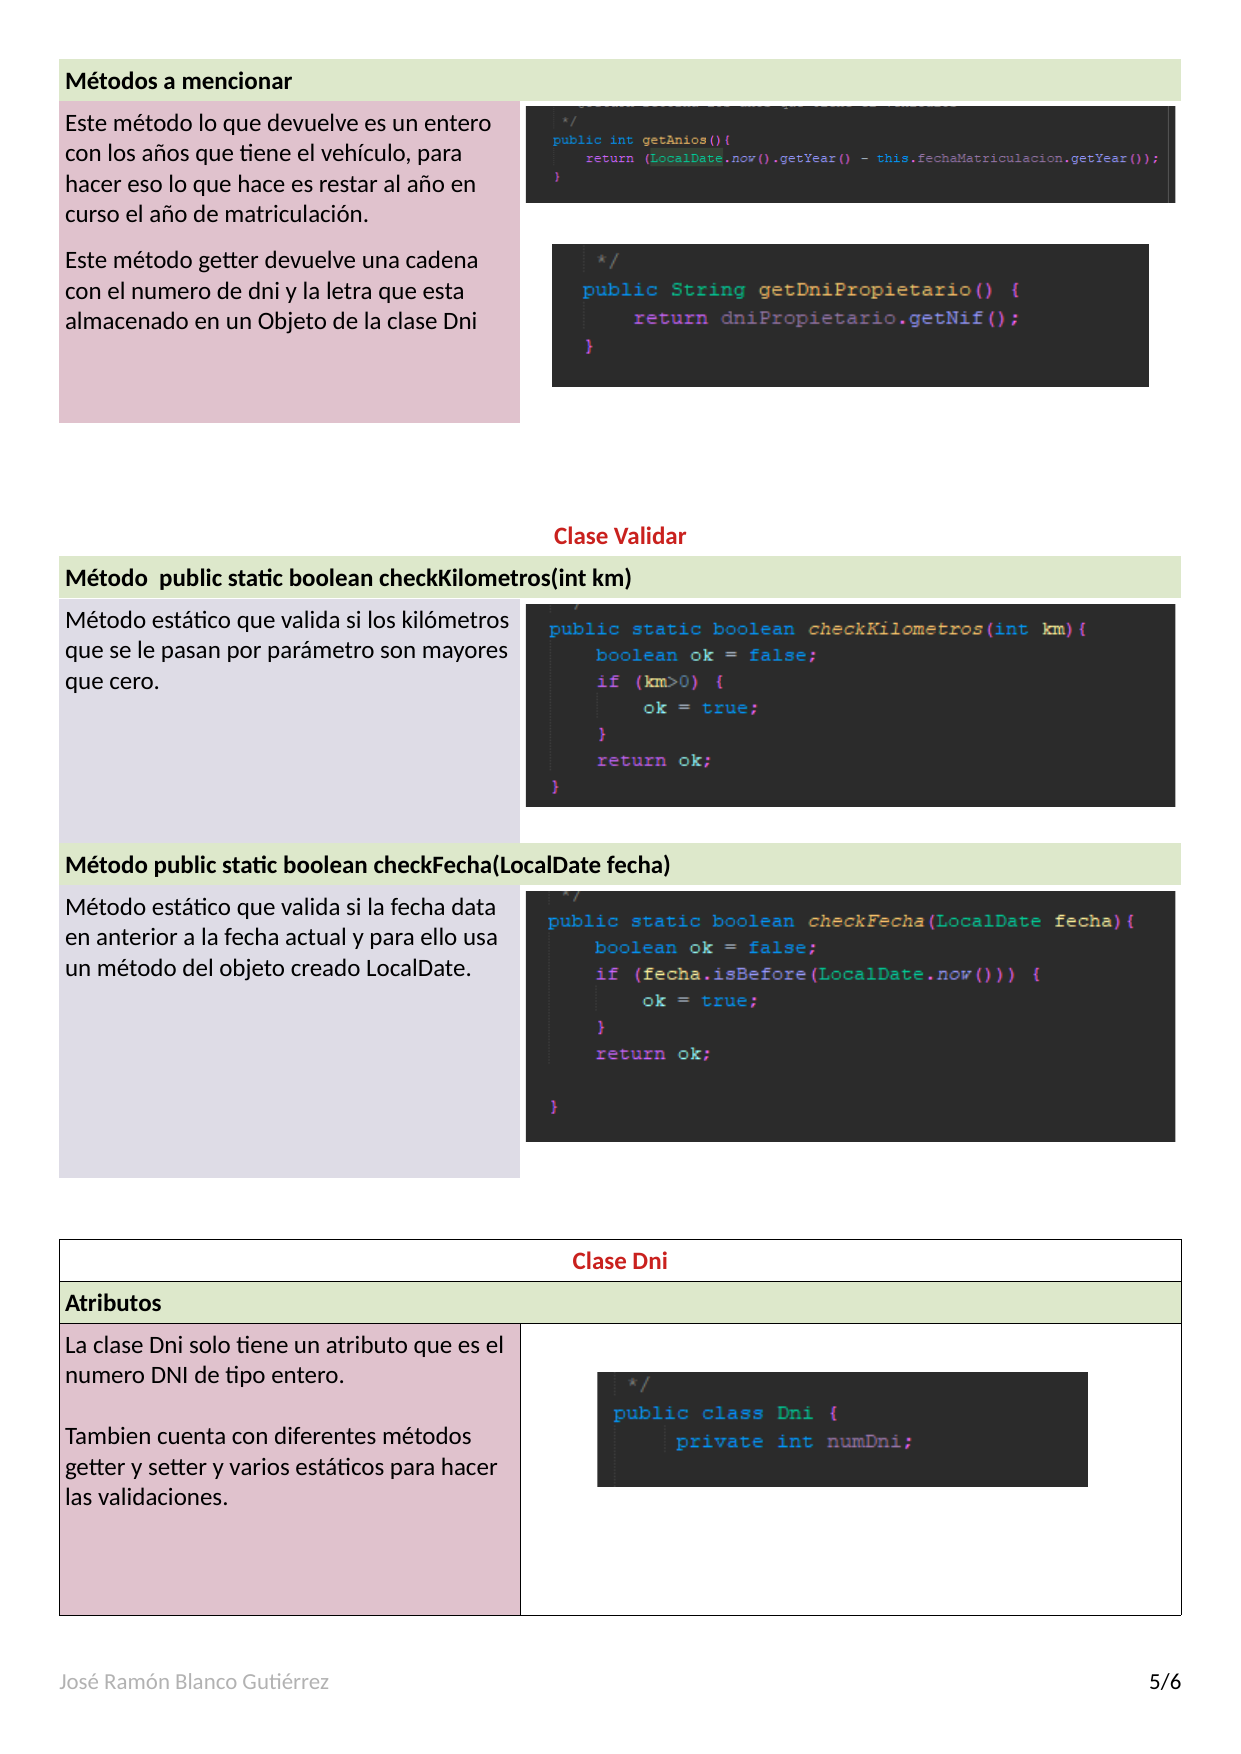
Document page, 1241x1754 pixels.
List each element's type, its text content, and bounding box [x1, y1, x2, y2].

table_cell Método public static boolean checkKilometros(int km) [59, 556, 1181, 598]
picture [552, 244, 1149, 387]
table_cell [520, 885, 1181, 1178]
table_cell [520, 599, 1181, 843]
table_cell Atributos [60, 1282, 1181, 1323]
table_header Clase Validar [59, 515, 1181, 556]
table_cell Método estático que valida si los kilómetros que se le pasan por parámetro son mayores que cero. [59, 599, 520, 843]
picture [525, 891, 1176, 1142]
table_cell La clase Dni solo tiene un atributo que es el numero DNI de tipo entero. Tambien cuenta con diferentes métodos getter y setter y varios estáticos para hacer las validaciones. [60, 1324, 520, 1615]
picture [525, 604, 1176, 807]
table_cell Métodos a mencionar [59, 59, 1181, 101]
table_cell Método public static boolean checkFecha(LocalDate fecha) [59, 843, 1181, 885]
table_cell [520, 101, 1181, 239]
table_cell Método estático que valida si la fecha data en anterior a la fecha actual y para ello usa un método del objeto creado LocalDate. [59, 885, 520, 1178]
table_cell Este método getter devuelve una cadena con el numero de dni y la letra que esta almacenado en un Objeto de la clase Dni [59, 239, 520, 423]
table_cell Este método lo que devuelve es un entero con los años que tiene el vehículo, para hacer eso lo que hace es restar al año en curso el año de matriculación. [59, 101, 520, 239]
picture [525, 106, 1176, 203]
table_cell [521, 1324, 1181, 1615]
table_cell [520, 239, 1181, 423]
picture [597, 1372, 1088, 1487]
table_header Clase Dni [60, 1240, 1181, 1281]
